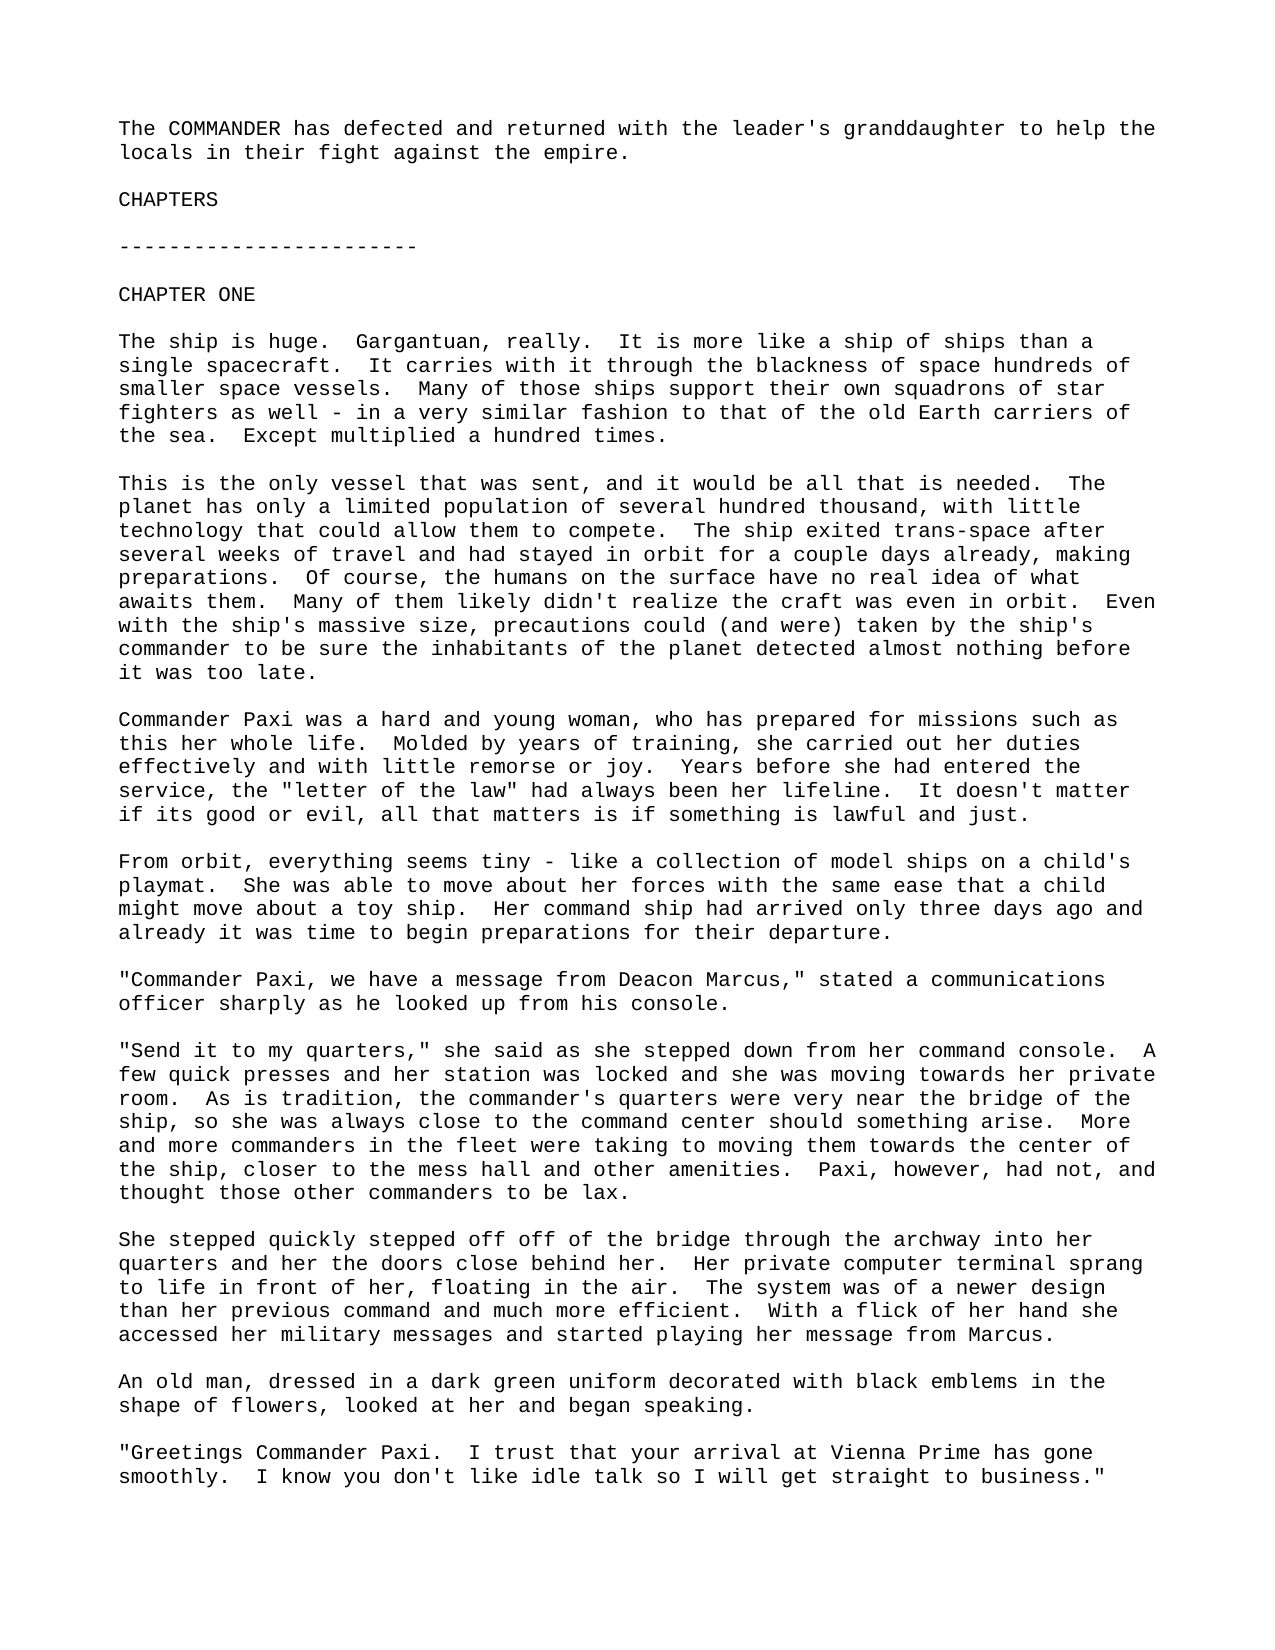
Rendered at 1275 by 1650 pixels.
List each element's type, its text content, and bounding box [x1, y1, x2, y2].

text Commander Paxi was a hard and young woman, who has prepared for missions such as this her whole life. Molded by years of training, she carried out her duties effectively and with little remorse or joy. Years before she had entered the service, the "letter of the law" had always been her lifeline. It doesn't matter if its good or evil, all that matters is if something is lawful and just. [118, 709, 1157, 827]
text "Send it to my quarters," she said as she stepped down from her command console. A few quick presses and her station was locked and she was moving towards her private room. As is tradition, the commander's quarters were very near the bridge of the ship, so she was always close to the command center should something arise. More and more commanders in the fleet were taking to moving them towards the center of the ship, closer to the mess hall and other amenities. Paxi, however, had not, and thought those other commanders to be lax. [118, 1040, 1157, 1206]
text This is the only vessel that was sent, and it would be all that is needed. The planet has only a limited population of several hundred thousand, with little technology that could allow them to compete. The ship exited trans-space after several weeks of travel and had stayed in orbit for a couple days already, making preparations. Of course, the humans on the surface have no real idea of what awaits them. Many of them likely didn't realize the craft was even in orbit. Even with the ship's massive size, precautions could (and were) taken by the ship's commander to be sure the inhabitants of the planet detected almost nothing before it was too late. [118, 473, 1157, 686]
text From orbit, everything seems tiny - like a collection of model ships on a child's playmat. She was able to move about her forces with the same ease that a child might move about a toy ship. Her command ship had arrived only three days ago and already it was time to begin preparations for their departure. [118, 851, 1157, 946]
text She stepped quickly stepped off off of the bridge through the archway into her quarters and her the doors close behind her. Her private computer terminal sprang to life in front of her, floating in the air. The system was of a newer design than her previous command and much more efficient. With a flick of her hand she accessed her military messages and started playing her message from Marcus. [118, 1229, 1157, 1348]
text "Greetings Commander Paxi. I trust that your arrival at Vienna Prime has gone smoothly. I know you don't like idle talk so I will get straight to business." [118, 1442, 1157, 1489]
text CHAPTERS [118, 189, 1157, 213]
text ------------------------ [118, 236, 1157, 260]
text "Commander Paxi, we have a message from Deacon Marcus," stated a communications officer sharply as he looked up from his console. [118, 969, 1157, 1017]
text The COMMANDER has defected and returned with the leader's granddaughter to help the locals in their fight against the empire. [118, 118, 1157, 165]
text An old man, dressed in a dark green uniform decorated with black emblems in the shape of flowers, looked at her and began speaking. [118, 1371, 1157, 1419]
text The ship is huge. Gargantuan, really. It is more like a ship of ships than a single spacecraft. It carries with it through the blackness of space hundreds of smaller space vessels. Many of those ships support their own squadrons of star fighters as well - in a very similar fashion to that of the old Earth carriers of the sea. Except multiplied a hundred times. [118, 331, 1157, 449]
text CHAPTER ONE [118, 284, 1157, 307]
